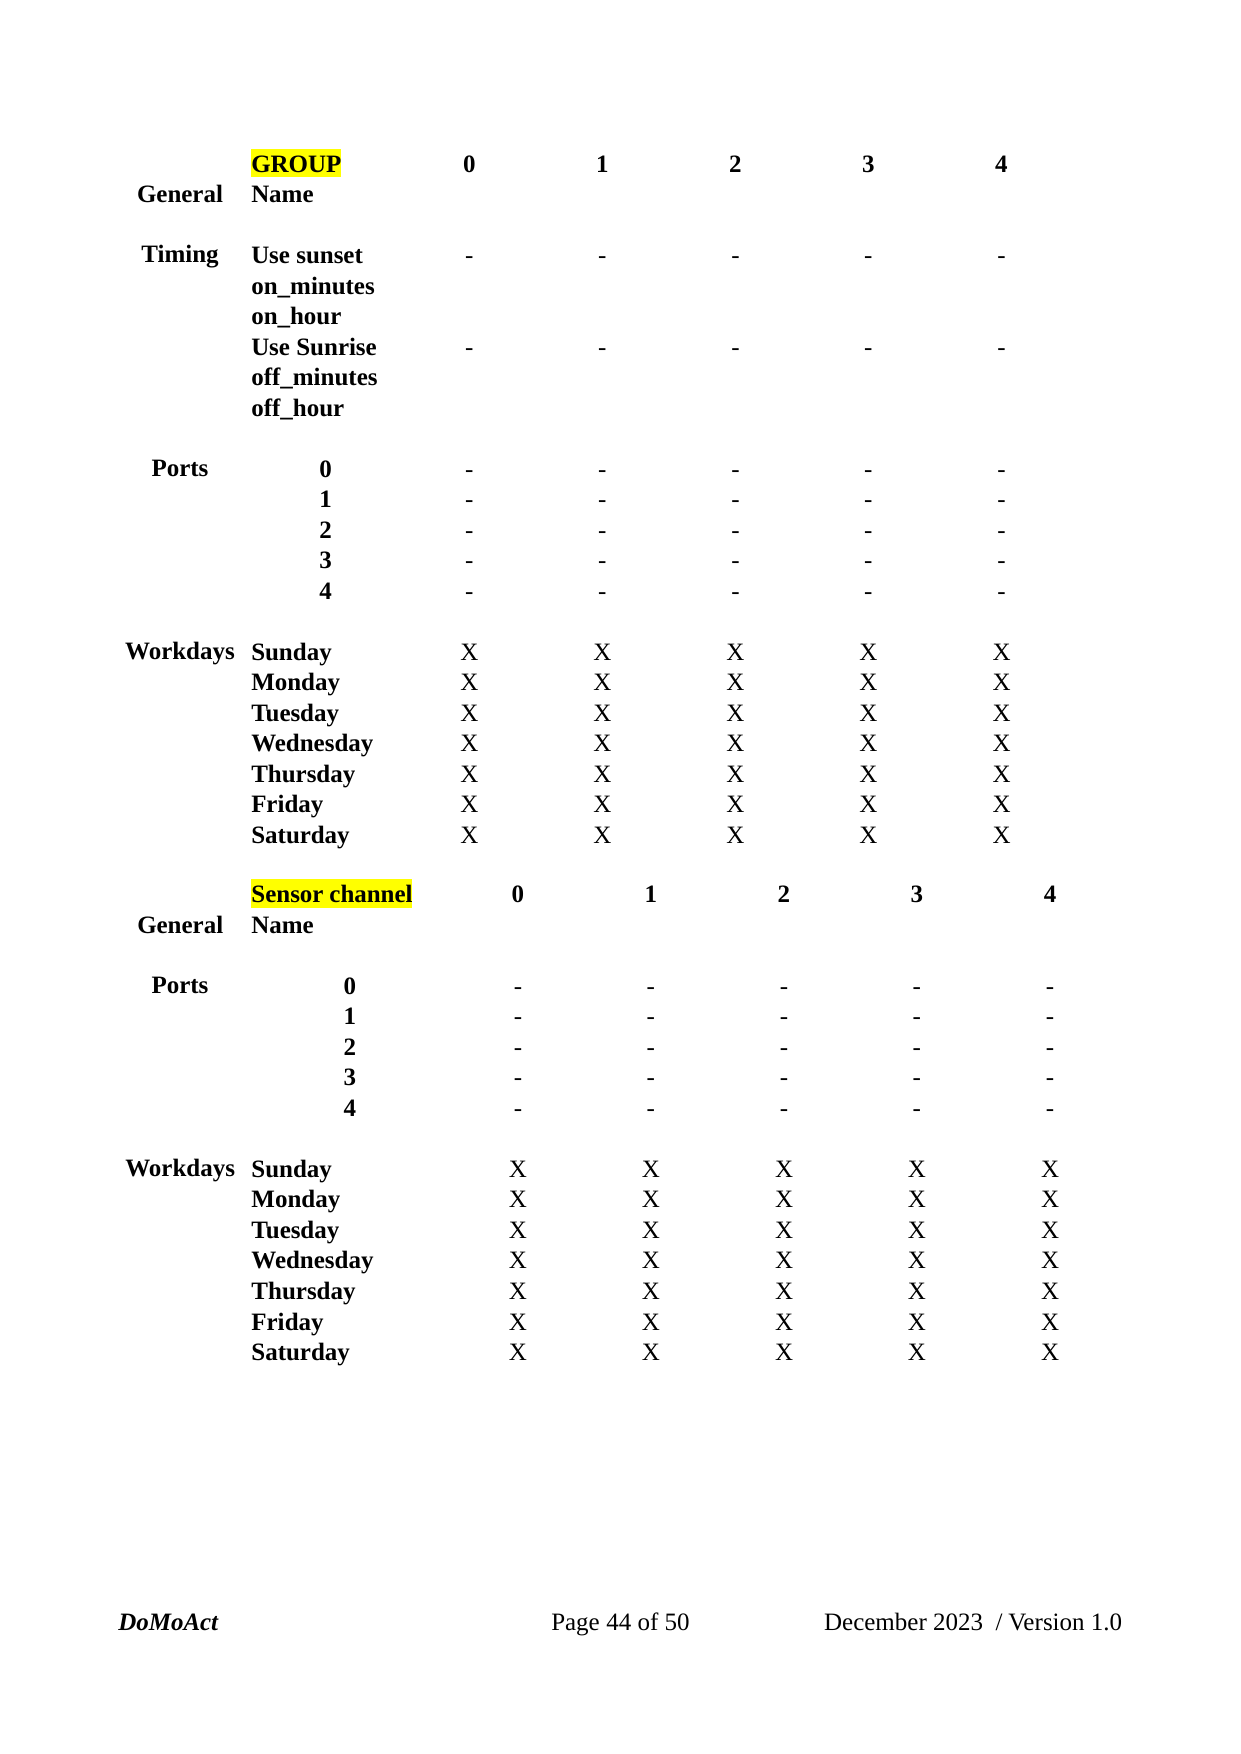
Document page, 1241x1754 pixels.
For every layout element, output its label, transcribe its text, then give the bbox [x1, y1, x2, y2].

table_cell [112, 818, 248, 849]
table_cell - [935, 452, 1068, 483]
table_cell [112, 544, 248, 574]
table_cell 1 [248, 1000, 451, 1030]
table_cell [112, 483, 248, 513]
table_cell - [802, 239, 934, 269]
table_cell Use Sunrise [248, 330, 403, 361]
table_cell 3 [248, 1061, 451, 1091]
table_cell [983, 939, 1116, 969]
table_cell - [802, 574, 934, 605]
table_cell Thursday [248, 1274, 451, 1305]
table_cell - [536, 574, 669, 605]
table_cell X [536, 757, 669, 788]
table_cell [112, 1274, 248, 1305]
table_header 2 [669, 147, 802, 177]
table_header 3 [850, 878, 983, 908]
table_cell X [584, 1244, 717, 1274]
table_cell Wednesday [248, 1244, 451, 1274]
table_cell [248, 939, 451, 969]
table_header 0 [451, 878, 584, 908]
table_cell [669, 269, 802, 299]
table_cell [717, 908, 850, 939]
table_cell X [717, 1335, 850, 1366]
table_header 3 [802, 147, 934, 177]
table_cell [802, 422, 934, 452]
table_cell X [536, 727, 669, 757]
table_cell X [850, 1335, 983, 1366]
table_cell [584, 1122, 717, 1152]
table_cell [935, 208, 1068, 238]
table_header 0 [403, 147, 536, 177]
table_cell - [403, 330, 536, 361]
table_cell - [669, 239, 802, 269]
table_cell - [669, 483, 802, 513]
table_cell - [403, 574, 536, 605]
table_cell [536, 605, 669, 635]
table_cell [802, 391, 934, 422]
table_cell X [802, 696, 934, 727]
table_cell [451, 908, 584, 939]
table_cell X [802, 757, 934, 788]
table_cell X [935, 818, 1068, 849]
table_cell X [584, 1213, 717, 1244]
table_cell [112, 1244, 248, 1274]
table_cell [248, 208, 403, 238]
table_cell [802, 178, 934, 208]
table_cell Saturday [248, 818, 403, 849]
table_cell [669, 605, 802, 635]
table_cell - [536, 452, 669, 483]
table_cell X [935, 696, 1068, 727]
table_cell X [584, 1305, 717, 1335]
table_cell - [983, 1061, 1116, 1091]
table_cell - [983, 969, 1116, 1000]
table_cell [669, 422, 802, 452]
table_cell [112, 727, 248, 757]
table_cell X [983, 1183, 1116, 1213]
table_cell [669, 178, 802, 208]
table_cell X [403, 666, 536, 696]
table_cell X [717, 1183, 850, 1213]
table_cell X [802, 788, 934, 818]
table_cell X [451, 1213, 584, 1244]
table_cell [112, 1335, 248, 1366]
table_cell X [850, 1213, 983, 1244]
table_cell - [451, 1091, 584, 1122]
table_cell Sunday [248, 635, 403, 666]
table_cell - [669, 544, 802, 574]
table_cell [403, 208, 536, 238]
table_cell off_minutes [248, 361, 403, 391]
table_cell X [403, 696, 536, 727]
table_cell - [403, 513, 536, 544]
table_cell Timing [112, 239, 248, 269]
table_cell - [802, 483, 934, 513]
table_cell X [935, 635, 1068, 666]
table_cell - [717, 1000, 850, 1030]
table_cell [983, 908, 1116, 939]
table_cell - [850, 1061, 983, 1091]
table_cell X [451, 1152, 584, 1183]
table_cell [935, 361, 1068, 391]
table_cell [112, 300, 248, 330]
table_cell 0 [248, 969, 451, 1000]
table_cell - [669, 330, 802, 361]
table_cell off_hour [248, 391, 403, 422]
table_cell X [451, 1244, 584, 1274]
table_cell [802, 208, 934, 238]
table_cell - [403, 239, 536, 269]
table_header 1 [584, 878, 717, 908]
table_cell 2 [248, 1030, 451, 1061]
table_cell X [935, 666, 1068, 696]
table_cell - [536, 483, 669, 513]
table_cell X [850, 1152, 983, 1183]
table_cell X [935, 727, 1068, 757]
table_cell X [850, 1274, 983, 1305]
table_cell - [403, 544, 536, 574]
table_cell - [403, 483, 536, 513]
table_cell - [451, 969, 584, 1000]
table_cell - [935, 330, 1068, 361]
table_cell - [403, 452, 536, 483]
table_cell - [850, 969, 983, 1000]
table_cell [403, 269, 536, 299]
table_cell [935, 391, 1068, 422]
table_cell X [717, 1274, 850, 1305]
table_header 1 [536, 147, 669, 177]
table_cell [536, 178, 669, 208]
table_cell 0 [248, 452, 403, 483]
table_cell [112, 788, 248, 818]
table_cell [669, 208, 802, 238]
table_cell - [451, 1061, 584, 1091]
table_cell X [802, 666, 934, 696]
table_cell [935, 269, 1068, 299]
table_cell Workdays [112, 635, 248, 666]
table_cell Friday [248, 788, 403, 818]
table_cell [584, 908, 717, 939]
table_cell [536, 361, 669, 391]
table_cell [669, 391, 802, 422]
table_cell X [669, 696, 802, 727]
table_cell [112, 208, 248, 238]
table_cell [935, 422, 1068, 452]
table_cell - [669, 574, 802, 605]
table_cell X [935, 757, 1068, 788]
table_cell Wednesday [248, 727, 403, 757]
table_cell [248, 1122, 451, 1152]
table_cell [850, 908, 983, 939]
table_cell [112, 696, 248, 727]
table_cell - [451, 1030, 584, 1061]
table_cell [451, 1122, 584, 1152]
table_cell Use sunset [248, 239, 403, 269]
table_cell X [983, 1213, 1116, 1244]
table_cell [935, 300, 1068, 330]
table_cell [850, 1122, 983, 1152]
table_cell [112, 1305, 248, 1335]
table_cell - [584, 1061, 717, 1091]
table_cell Thursday [248, 757, 403, 788]
table_cell X [802, 635, 934, 666]
table_cell 1 [248, 483, 403, 513]
table_cell - [536, 513, 669, 544]
table_cell X [451, 1183, 584, 1213]
table_cell X [983, 1274, 1116, 1305]
table_cell 4 [248, 574, 403, 605]
table_cell Workdays [112, 1152, 248, 1183]
table_cell Ports [112, 452, 248, 483]
table_cell [112, 605, 248, 635]
table_cell - [935, 513, 1068, 544]
table_cell - [935, 544, 1068, 574]
table_cell X [850, 1305, 983, 1335]
table_cell [403, 391, 536, 422]
table_header Sensor channel [248, 878, 451, 908]
table_cell [935, 605, 1068, 635]
table_cell X [584, 1335, 717, 1366]
table_cell - [584, 1091, 717, 1122]
table_cell X [403, 635, 536, 666]
table_cell [403, 178, 536, 208]
table_cell X [536, 635, 669, 666]
table_cell Name [248, 908, 451, 939]
table_cell - [802, 544, 934, 574]
table_cell Ports [112, 969, 248, 1000]
table_cell - [717, 1061, 850, 1091]
table_cell - [983, 1091, 1116, 1122]
table_cell [935, 178, 1068, 208]
table_cell Friday [248, 1305, 451, 1335]
table_cell [112, 939, 248, 969]
table_cell [112, 1183, 248, 1213]
table_cell [112, 391, 248, 422]
table_cell X [584, 1274, 717, 1305]
table_cell [112, 666, 248, 696]
table_cell - [935, 483, 1068, 513]
table_cell X [669, 757, 802, 788]
table_cell X [536, 666, 669, 696]
table_cell Saturday [248, 1335, 451, 1366]
table_cell [802, 605, 934, 635]
table_cell X [403, 788, 536, 818]
table_cell - [935, 239, 1068, 269]
table_cell [403, 605, 536, 635]
table_cell X [669, 727, 802, 757]
table_cell - [802, 330, 934, 361]
table_cell 4 [248, 1091, 451, 1122]
table_cell - [584, 1000, 717, 1030]
table_cell [850, 939, 983, 969]
table_cell [983, 1122, 1116, 1152]
table_cell [112, 422, 248, 452]
table_cell - [536, 330, 669, 361]
table_cell X [935, 788, 1068, 818]
table_cell - [850, 1000, 983, 1030]
table_cell - [717, 969, 850, 1000]
table_cell [536, 269, 669, 299]
table_cell - [717, 1091, 850, 1122]
table_cell [802, 361, 934, 391]
table_cell [536, 422, 669, 452]
table_cell [112, 574, 248, 605]
table_header [112, 147, 248, 177]
table_cell X [584, 1183, 717, 1213]
table_cell - [584, 1030, 717, 1061]
table_cell Sunday [248, 1152, 451, 1183]
table_cell [248, 422, 403, 452]
table_cell on_minutes [248, 269, 403, 299]
table_cell [248, 605, 403, 635]
table_cell X [536, 696, 669, 727]
table_cell Monday [248, 666, 403, 696]
table_cell X [669, 788, 802, 818]
table_cell X [451, 1305, 584, 1335]
table_cell [536, 391, 669, 422]
table_cell [112, 513, 248, 544]
table_cell - [802, 452, 934, 483]
table_cell - [802, 513, 934, 544]
table_header GROUP [248, 147, 403, 177]
table_cell 2 [248, 513, 403, 544]
table_cell [112, 1061, 248, 1091]
table_header [112, 878, 248, 908]
table_cell X [669, 666, 802, 696]
table_cell [536, 208, 669, 238]
table_cell X [536, 788, 669, 818]
table_cell [717, 1122, 850, 1152]
table_cell X [403, 727, 536, 757]
table_cell - [669, 452, 802, 483]
table_cell [112, 361, 248, 391]
table_cell X [403, 818, 536, 849]
table_cell X [983, 1244, 1116, 1274]
table_cell [669, 361, 802, 391]
table_cell [112, 1122, 248, 1152]
table_cell [802, 269, 934, 299]
table_cell X [802, 818, 934, 849]
table_cell - [536, 239, 669, 269]
table_cell X [584, 1152, 717, 1183]
table_cell X [451, 1274, 584, 1305]
table_cell X [850, 1244, 983, 1274]
table_cell Monday [248, 1183, 451, 1213]
table_cell [403, 361, 536, 391]
table_cell [403, 300, 536, 330]
table_cell [584, 939, 717, 969]
table_cell 3 [248, 544, 403, 574]
table_cell X [802, 727, 934, 757]
table_cell X [717, 1152, 850, 1183]
table_cell X [536, 818, 669, 849]
table_cell X [850, 1183, 983, 1213]
table_cell - [536, 544, 669, 574]
table_cell [112, 330, 248, 361]
table_cell [112, 1213, 248, 1244]
table_cell [112, 1000, 248, 1030]
table_cell - [983, 1000, 1116, 1030]
table_cell [112, 269, 248, 299]
table_cell X [983, 1305, 1116, 1335]
table_cell Tuesday [248, 696, 403, 727]
table_cell X [717, 1305, 850, 1335]
table_header 4 [935, 147, 1068, 177]
table_cell on_hour [248, 300, 403, 330]
table_cell [669, 300, 802, 330]
table_cell Name [248, 178, 403, 208]
table_cell - [935, 574, 1068, 605]
table_header 4 [983, 878, 1116, 908]
table_cell [112, 1091, 248, 1122]
table_cell X [669, 635, 802, 666]
table_cell X [983, 1152, 1116, 1183]
table_cell X [451, 1335, 584, 1366]
table_cell - [669, 513, 802, 544]
table_cell [112, 1030, 248, 1061]
table_cell X [717, 1244, 850, 1274]
table_cell X [717, 1213, 850, 1244]
table_cell [802, 300, 934, 330]
table_cell [112, 757, 248, 788]
table_cell General [112, 908, 248, 939]
table_header 2 [717, 878, 850, 908]
table_cell X [403, 757, 536, 788]
table_cell - [850, 1030, 983, 1061]
table_cell [403, 422, 536, 452]
table_cell - [850, 1091, 983, 1122]
table_cell - [983, 1030, 1116, 1061]
table_cell General [112, 178, 248, 208]
table_cell X [983, 1335, 1116, 1366]
table_cell Tuesday [248, 1213, 451, 1244]
table_cell - [717, 1030, 850, 1061]
table_cell [717, 939, 850, 969]
table_cell - [584, 969, 717, 1000]
table_cell [536, 300, 669, 330]
table_cell - [451, 1000, 584, 1030]
table_cell [451, 939, 584, 969]
table_cell X [669, 818, 802, 849]
